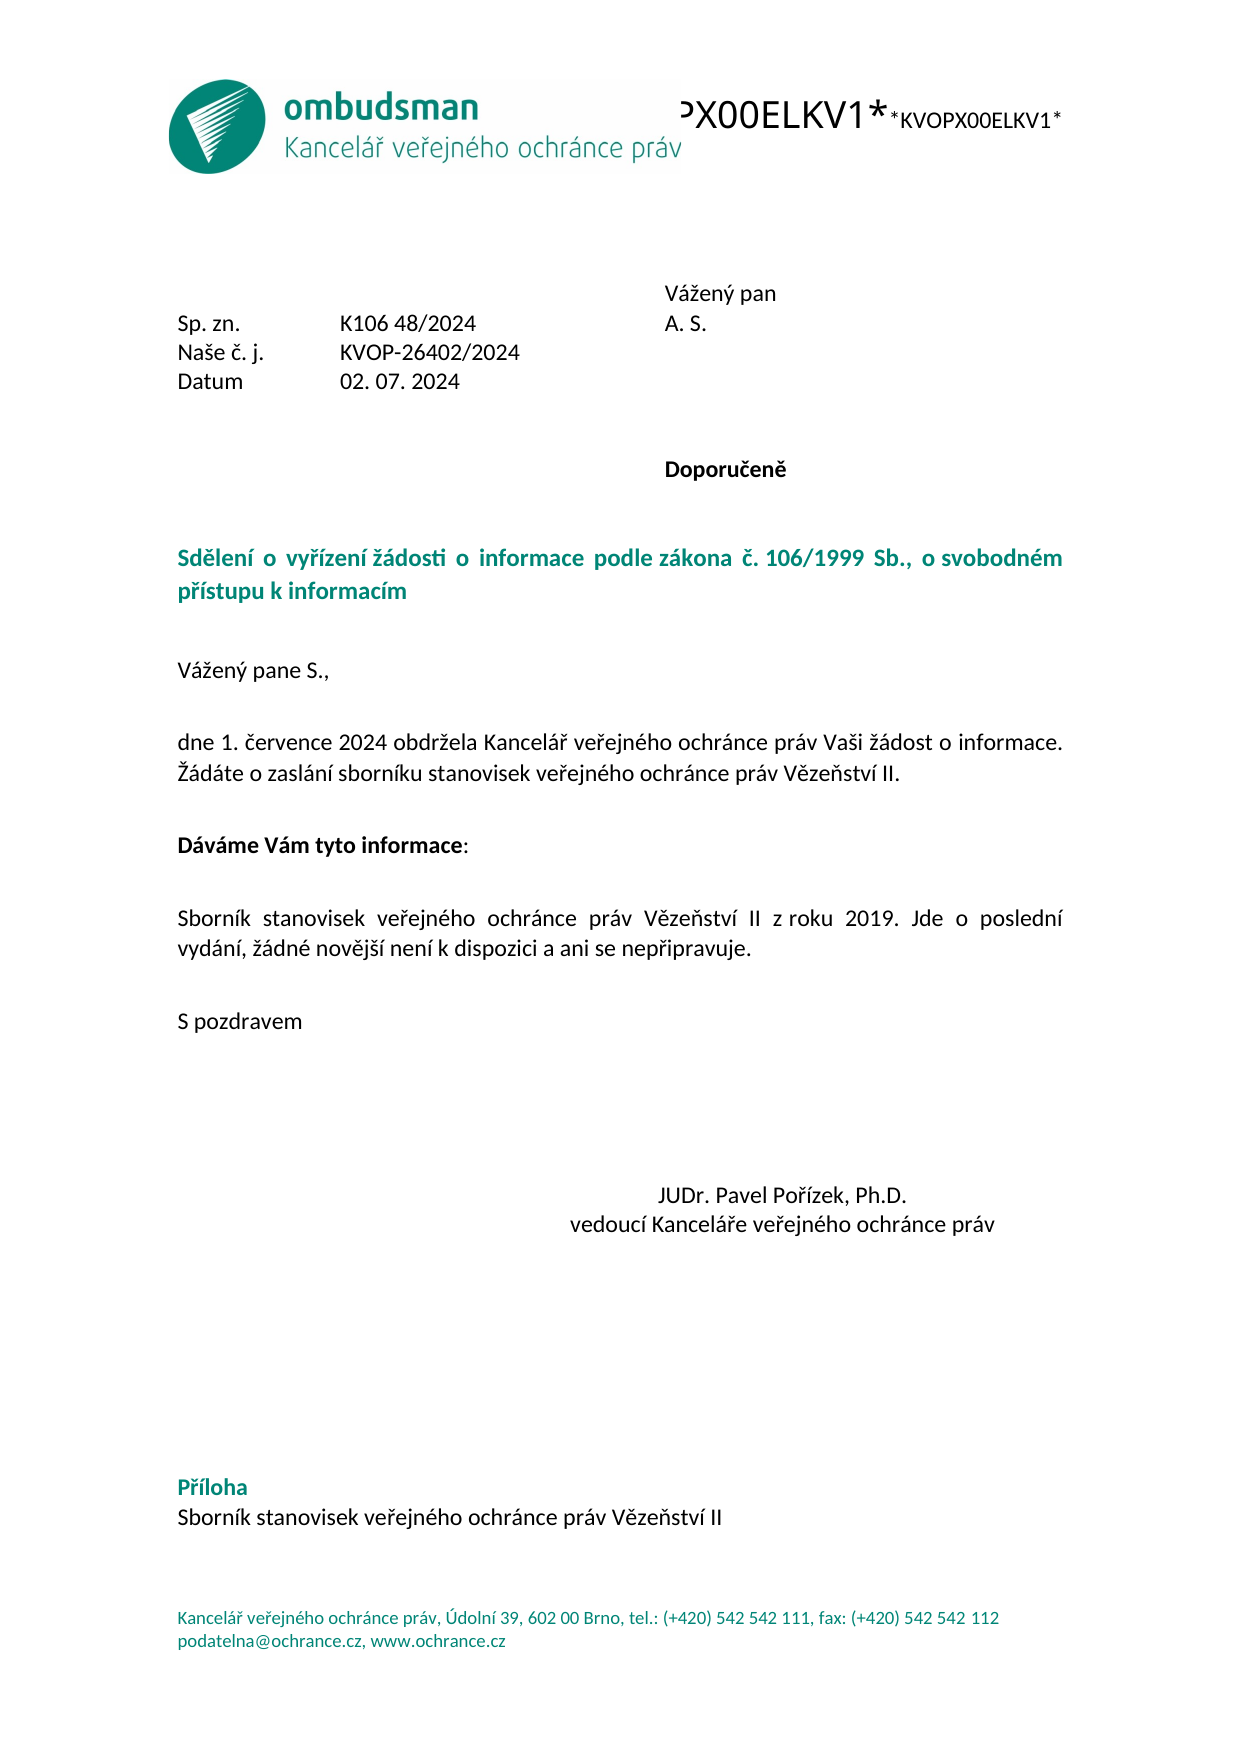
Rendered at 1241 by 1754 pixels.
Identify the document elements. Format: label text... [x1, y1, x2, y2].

text Příloha [177, 1472, 1063, 1502]
text S pozdravem [177, 1006, 1063, 1035]
table_header K106 48/2024 KVOP-26402/2024 02. 07. 2024 [340, 220, 664, 542]
text Vážený pane S., [177, 655, 1063, 684]
text Sborník stanovisek veřejného ochránce práv Vězeňství II [177, 1502, 1063, 1531]
text vedoucí Kanceláře veřejného ochránce práv [502, 1209, 1063, 1238]
subtitle Sdělení o vyřízení žádosti o informace podle zákona č. 106/1999 Sb., o svobodném přístupu k informacím [177, 542, 1063, 606]
table_header Vážený pan A. S. Doporučeně [665, 220, 1085, 542]
text dne 1. července 2024 obdržela Kancelář veřejného ochránce práv Vaši žádost o informace. Žádáte o zaslání sborníku stanovisek veřejného ochránce práv Vězeňství II. [177, 727, 1063, 787]
text JUDr. Pavel Pořízek, Ph.D. [502, 1180, 1063, 1209]
table_header Sp. zn. Naše č. j. Datum [177, 220, 340, 542]
text Dáváme Vám tyto informace: [177, 830, 1063, 859]
text Sborník stanovisek veřejného ochránce práv Vězeňství II z roku 2019. Jde o poslední vydání, žádné novější není k dispozici a ani se nepřipravuje. [177, 903, 1063, 963]
